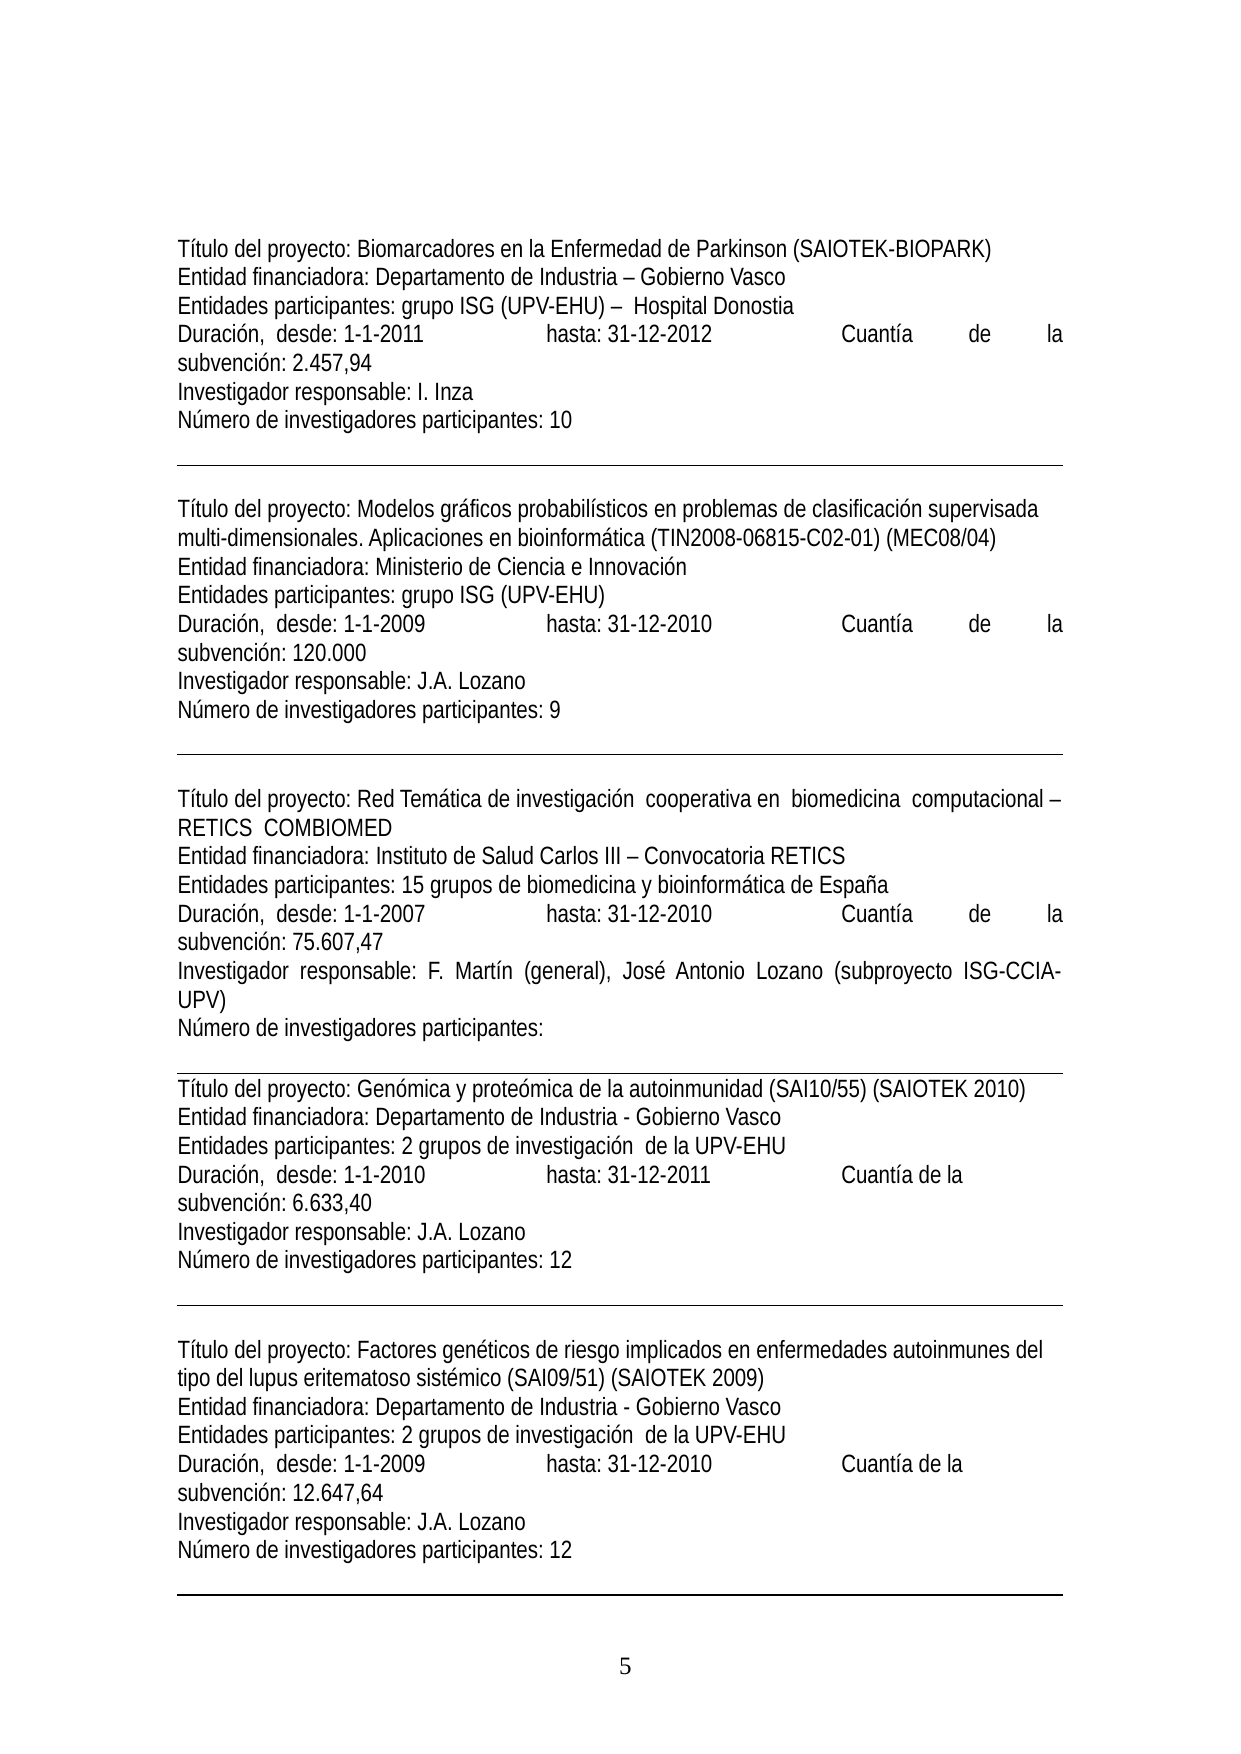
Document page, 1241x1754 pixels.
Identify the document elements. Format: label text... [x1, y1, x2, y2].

text Entidades participantes: 2 grupos de investigación de la UPV-EHU [177, 1421, 1063, 1449]
text Duración, desde: 1-1-2009 hasta: 31-12-2010 Cuantía de la subvención: 12.647,64 [177, 1449, 1063, 1506]
text Entidad financiadora: Departamento de Industria – Gobierno Vasco [177, 262, 1063, 291]
text Investigador responsable: I. Inza [177, 377, 1063, 405]
text Entidades participantes: grupo ISG (UPV-EHU) [177, 580, 1063, 609]
text Entidad financiadora: Departamento de Industria - Gobierno Vasco [177, 1102, 1063, 1131]
text Entidad financiadora: Ministerio de Ciencia e Innovación [177, 552, 1063, 580]
text Investigador responsable: F. Martín (general), José Antonio Lozano (subproyecto ISG-CCIA-UPV) [177, 956, 1063, 1013]
text Número de investigadores participantes: 9 [177, 695, 1063, 724]
text Título del proyecto: Biomarcadores en la Enfermedad de Parkinson (SAIOTEK-BIOPARK) [177, 233, 1063, 262]
text Entidad financiadora: Departamento de Industria - Gobierno Vasco [177, 1392, 1063, 1421]
text Título del proyecto: Genómica y proteómica de la autoinmunidad (SAI10/55) (SAIOTEK 2010) [177, 1074, 1063, 1102]
text Número de investigadores participantes: [177, 1013, 1063, 1042]
text Investigador responsable: J.A. Lozano [177, 1217, 1063, 1246]
text Entidades participantes: 15 grupos de biomedicina y bioinformática de España [177, 870, 1063, 899]
text Duración, desde: 1-1-2010 hasta: 31-12-2011 Cuantía de la subvención: 6.633,40 [177, 1159, 1063, 1217]
text Duración, desde: 1-1-2007 hasta: 31-12-2010 Cuantía de la subvención: 75.607,47 [177, 899, 1063, 956]
text Número de investigadores participantes: 12 [177, 1535, 1063, 1564]
text Número de investigadores participantes: 10 [177, 405, 1063, 434]
text Título del proyecto: Red Temática de investigación cooperativa en biomedicina computacional – RETICS COMBIOMED [177, 784, 1063, 841]
text Número de investigadores participantes: 12 [177, 1246, 1063, 1274]
text Duración, desde: 1-1-2009 hasta: 31-12-2010 Cuantía de la subvención: 120.000 [177, 609, 1063, 666]
text Entidades participantes: grupo ISG (UPV-EHU) – Hospital Donostia [177, 291, 1063, 319]
text Duración, desde: 1-1-2011 hasta: 31-12-2012 Cuantía de la subvención: 2.457,94 [177, 319, 1063, 377]
text Investigador responsable: J.A. Lozano [177, 666, 1063, 695]
text Título del proyecto: Factores genéticos de riesgo implicados en enfermedades autoinmunes del tipo del lupus eritematoso sistémico (SAI09/51) (SAIOTEK 2009) [177, 1334, 1063, 1392]
text Entidades participantes: 2 grupos de investigación de la UPV-EHU [177, 1131, 1063, 1159]
text Entidad financiadora: Instituto de Salud Carlos III – Convocatoria RETICS [177, 841, 1063, 870]
text Investigador responsable: J.A. Lozano [177, 1506, 1063, 1535]
text Título del proyecto: Modelos gráficos probabilísticos en problemas de clasificación supervisada multi-dimensionales. Aplicaciones en bioinformática (TIN2008-06815-C02-01) (MEC08/04) [177, 494, 1063, 552]
